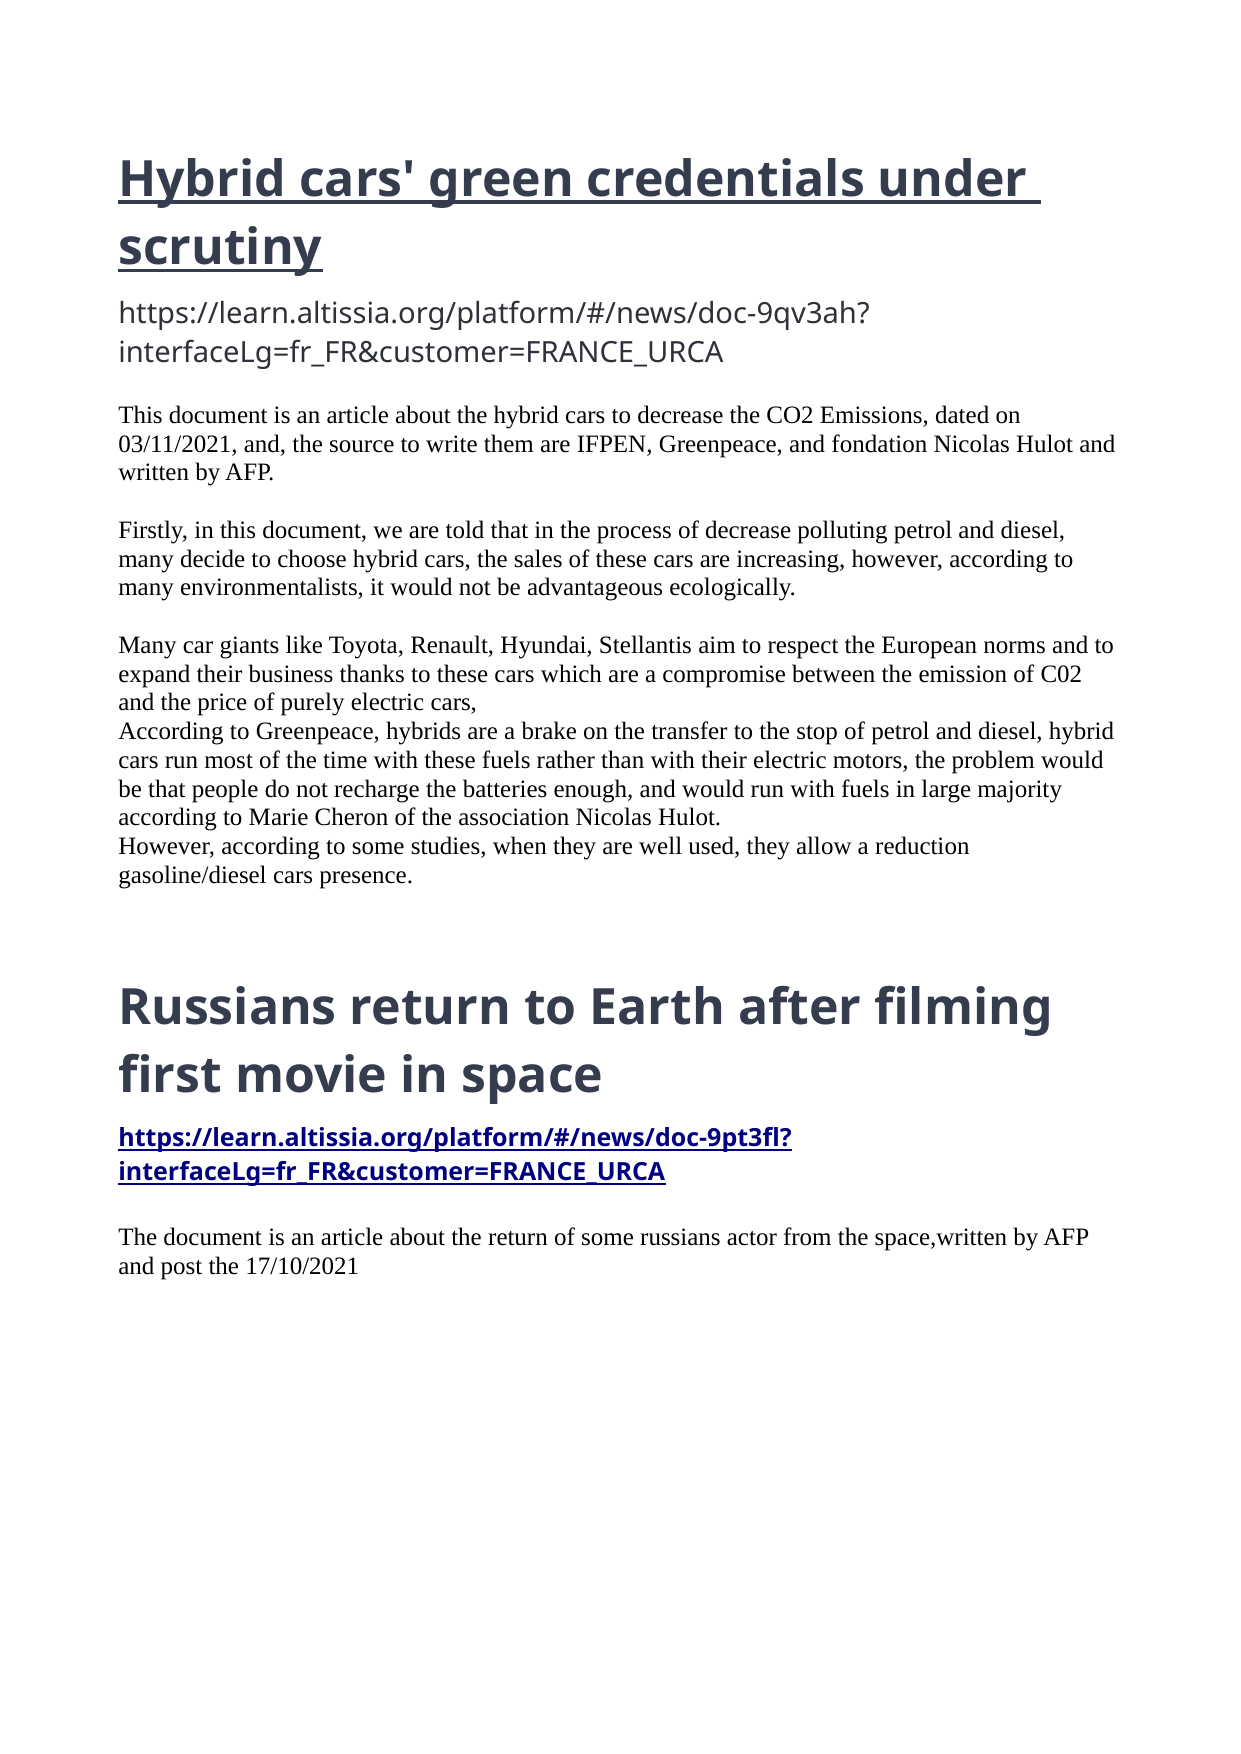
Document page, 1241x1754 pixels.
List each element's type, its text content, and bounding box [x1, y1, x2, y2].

text The document is an article about the return of some russians actor from the space,written by AFP and post the 17/10/2021 [118, 1222, 1122, 1280]
subtitle Russians return to Earth after filming first movie in space [118, 971, 1122, 1107]
subtitle Hybrid cars' green credentials under scrutiny [118, 143, 1122, 279]
text Firstly, in this document, we are told that in the process of decrease polluting petrol and diesel, many decide to choose hybrid cars, the sales of these cars are increasing, however, according to many environmentalists, it would not be advantageous ecologically. Many car giants like Toyota, Renault, Hyundai, Stellantis aim to respect the European norms and to expand their business thanks to these cars which are a compromise between the emission of C02 and the price of purely electric cars, According to Greenpeace, hybrids are a brake on the transfer to the stop of petrol and diesel, hybrid cars run most of the time with these fuels rather than with their electric motors, the problem would be that people do not recharge the batteries enough, and would run with fuels in large majority according to Marie Cheron of the association Nicolas Hulot. However, according to some studies, when they are well used, they allow a reduction gasoline/diesel cars presence. [118, 515, 1122, 917]
text This document is an article about the hybrid cars to decrease the CO2 Emissions, dated on 03/11/2021, and, the source to write them are IFPEN, Greenpeace, and fondation Nicolas Hulot and written by AFP. [118, 400, 1122, 486]
text https://learn.altissia.org/platform/#/news/doc-9qv3ah?interfaceLg=fr_FR&customer=FRANCE_URCA [118, 292, 1122, 371]
text https://learn.altissia.org/platform/#/news/doc-9pt3fl?interfaceLg=fr_FR&customer=FRANCE_URCA [118, 1120, 1122, 1188]
